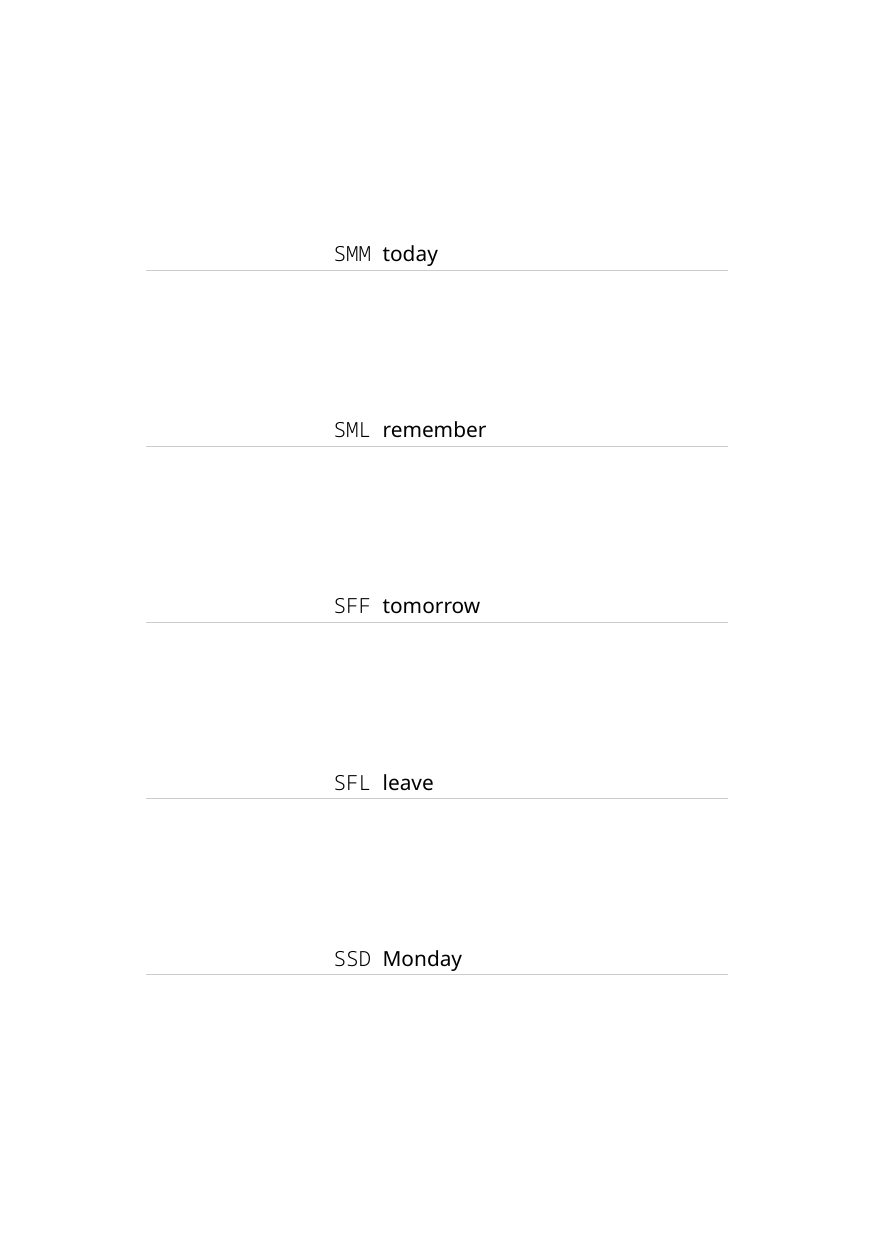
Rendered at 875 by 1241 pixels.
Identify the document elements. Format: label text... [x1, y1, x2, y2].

text SML remember [146, 271, 728, 446]
text SFL leave [146, 623, 728, 798]
text SSD Monday [146, 799, 728, 974]
text SMM today [146, 94, 728, 270]
text SFF tomorrow [146, 447, 728, 622]
